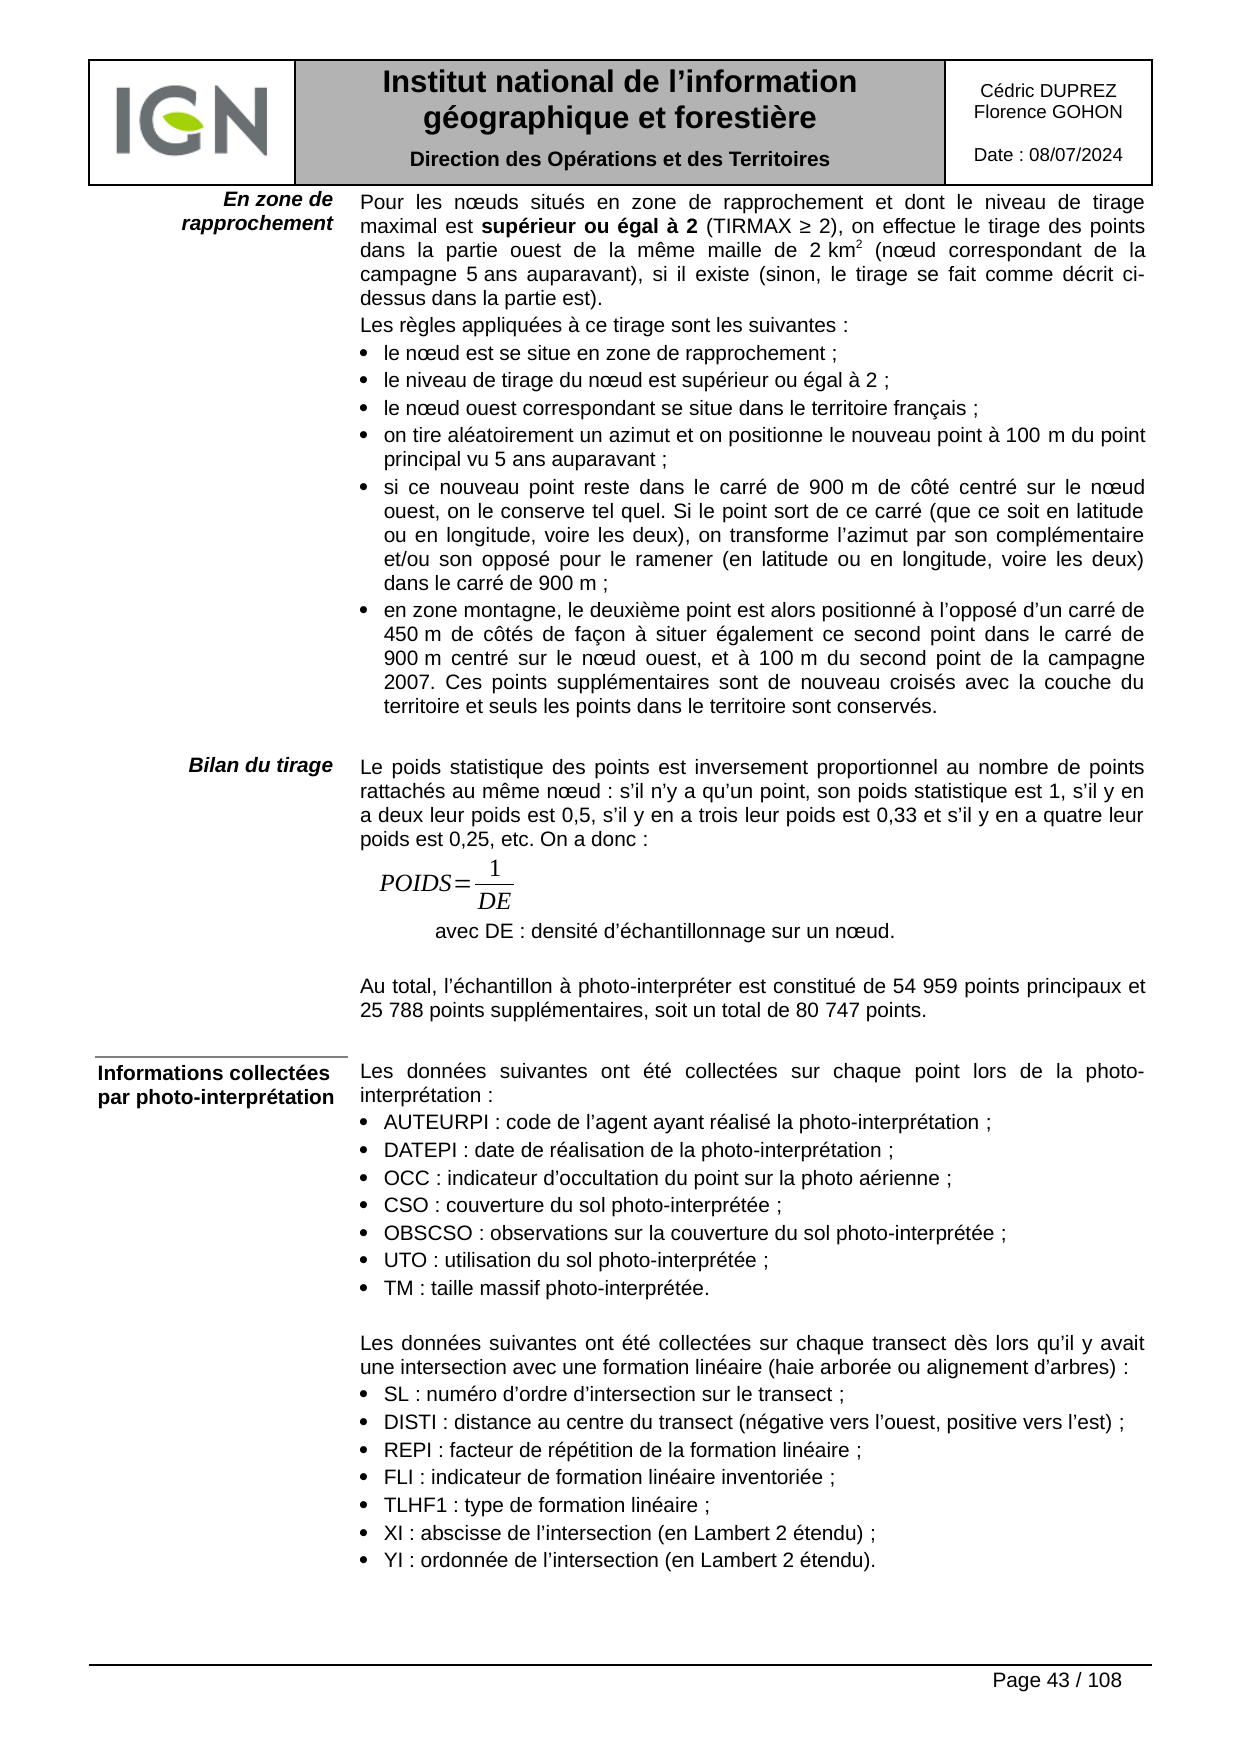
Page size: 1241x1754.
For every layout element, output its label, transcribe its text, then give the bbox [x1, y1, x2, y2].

table_cell En zone de rapprochement [89, 186, 354, 752]
table_cell Pour les nœuds situés en zone de rapprochement et dont le niveau de tirage maximal est supérieur ou égal à 2 (TIRMAX ≥ 2), on effectue le tirage des points dans la partie ouest de la même maille de 2 km2 (nœud correspondant de la campagne 5 ans auparavant), si il existe (sinon, le tirage se fait comme décrit ci-dessus dans la partie est). Les règles appliquées à ce tirage sont les suivantes : le nœud est se situe en zone de rapprochement ; le niveau de tirage du nœud est supérieur ou égal à 2 ; le nœud ouest correspondant se situe dans le territoire français ; on tire aléatoirement un azimut et on positionne le nouveau point à 100 m du point principal vu 5 ans auparavant ; si ce nouveau point reste dans le carré de 900 m de côté centré sur le nœud ouest, on le conserve tel quel. Si le point sort de ce carré (que ce soit en latitude ou en longitude, voire les deux), on transforme l’azimut par son complémentaire et/ou son opposé pour le ramener (en latitude ou en longitude, voire les deux) dans le carré de 900 m ; en zone montagne, le deuxième point est alors positionné à l’opposé d’un carré de 450 m de côtés de façon à situer également ce second point dans le carré de 900 m centré sur le nœud ouest, et à 100 m du second point de la campagne 2007. Ces points supplémentaires sont de nouveau croisés avec la couche du territoire et seuls les points dans le territoire sont conservés. [354, 186, 1152, 752]
table_cell Le poids statistique des points est inversement proportionnel au nombre de points rattachés au même nœud : s’il n’y a qu’un point, son poids statistique est 1, s’il y en a deux leur poids est 0,5, s’il y en a trois leur poids est 0,33 et s’il y en a quatre leur poids est 0,25, etc. On a donc : avec DE : densité d’échantillonnage sur un nœud. Au total, l’échantillon à photo-interpréter est constitué de 54 959 points principaux et 25 788 points supplémentaires, soit un total de 80 747 points. [354, 752, 1152, 1055]
table_cell Les données suivantes ont été collectées sur chaque point lors de la photo-interprétation : AUTEURPI : code de l’agent ayant réalisé la photo-interprétation ; DATEPI : date de réalisation de la photo-interprétation ; OCC : indicateur d’occultation du point sur la photo aérienne ; CSO : couverture du sol photo-interprétée ; OBSCSO : observations sur la couverture du sol photo-interprétée ; UTO : utilisation du sol photo-interprétée ; TM : taille massif photo-interprétée. Les données suivantes ont été collectées sur chaque transect dès lors qu’il y avait une intersection avec une formation linéaire (haie arborée ou alignement d’arbres) : SL : numéro d’ordre d’intersection sur le transect ; DISTI : distance au centre du transect (négative vers l’ouest, positive vers l’est) ; REPI : facteur de répétition de la formation linéaire ; FLI : indicateur de formation linéaire inventoriée ; TLHF1 : type de formation linéaire ; XI : abscisse de l’intersection (en Lambert 2 étendu) ; YI : ordonnée de l’intersection (en Lambert 2 étendu). [354, 1055, 1152, 1633]
table_cell Informations collectées par photo-interprétation [89, 1055, 354, 1633]
table_cell Bilan du tirage [89, 752, 354, 1055]
picture [91, 62, 293, 180]
